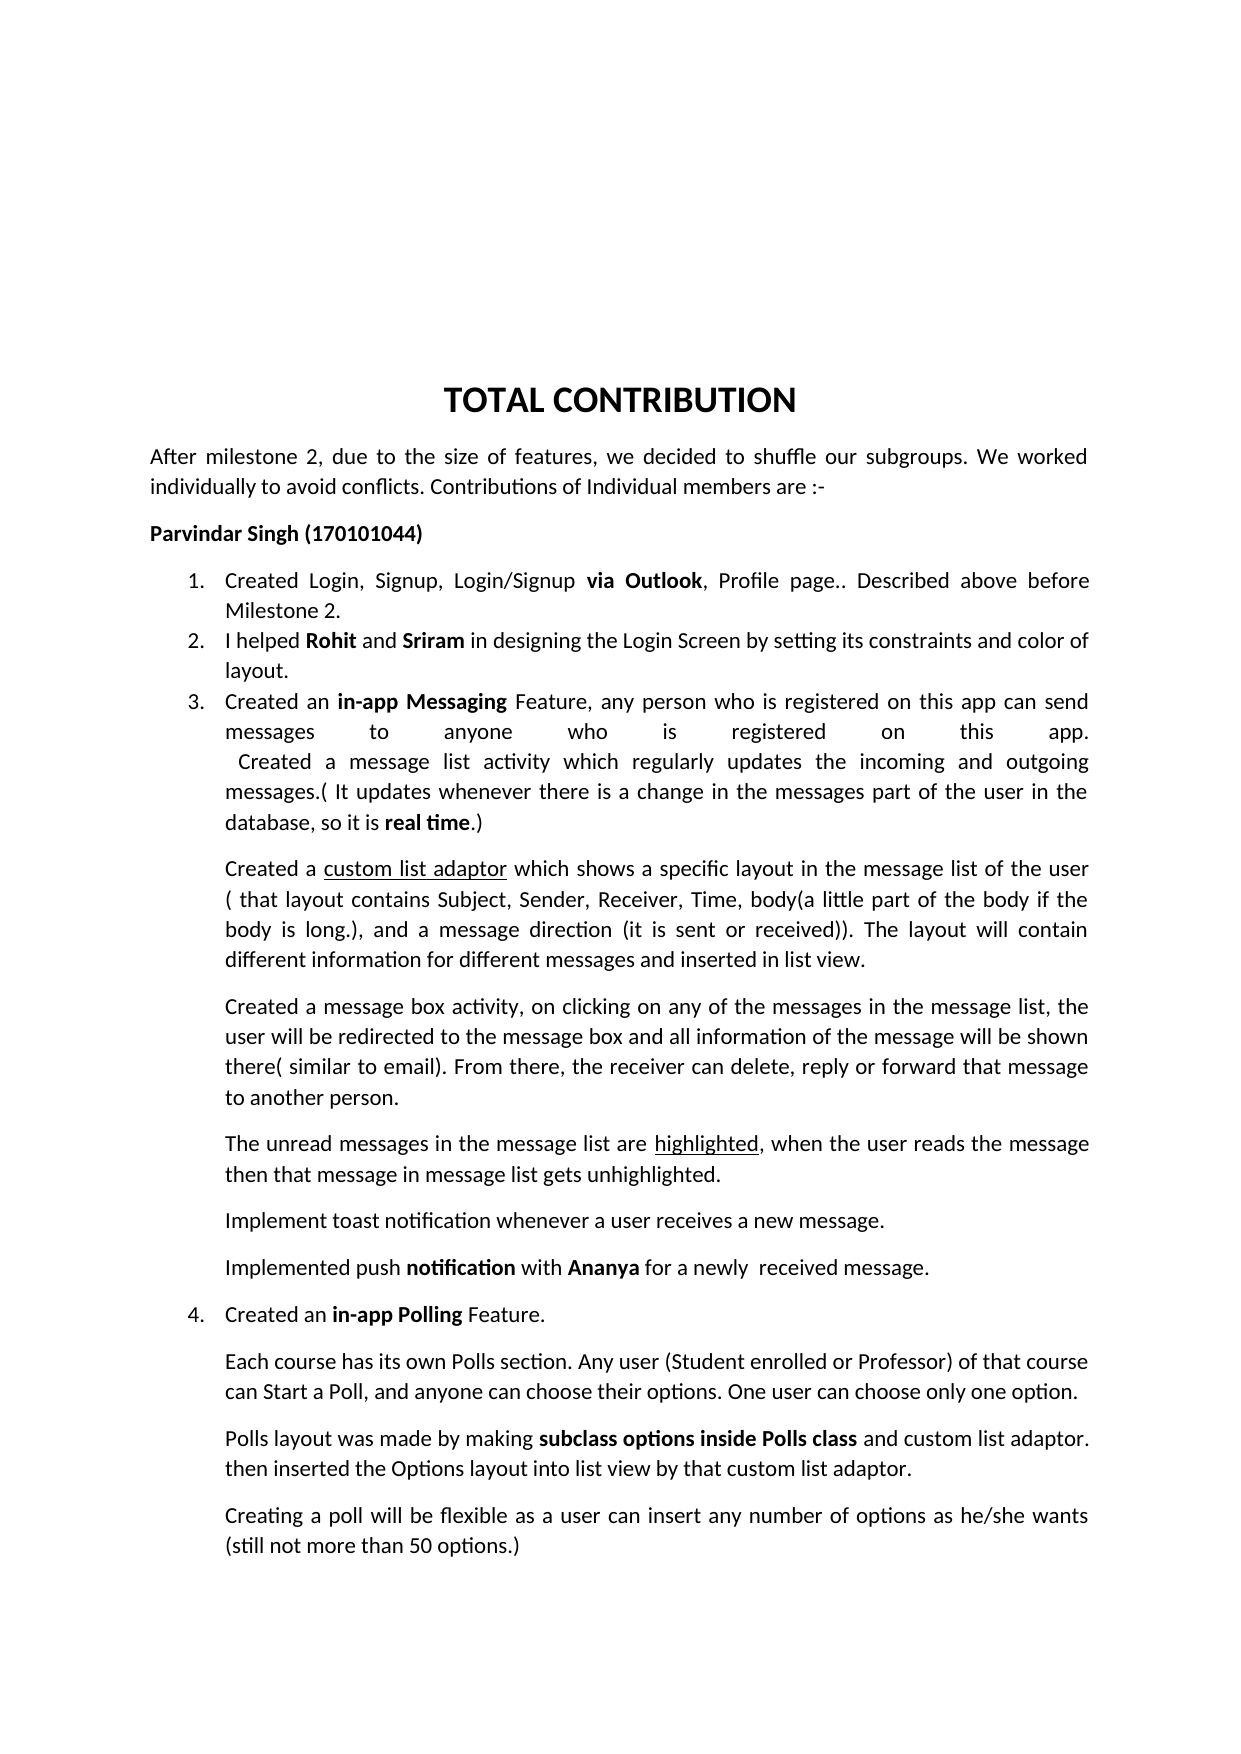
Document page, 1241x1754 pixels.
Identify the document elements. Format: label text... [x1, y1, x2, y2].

text TOTAL CONTRIBUTION [150, 376, 1090, 422]
list Created an in-app Polling Feature. [187, 1300, 1090, 1328]
list Created an in-app Messaging Feature, any person who is registered on this app can send messages to anyone who is registered on this app. Created a message list activity which regularly updates the incoming and outgoing messages.( It updates whenever there is a change in the messages part of the user in the database, so it is real time.) [187, 687, 1090, 836]
text Created a custom list adaptor which shows a specific layout in the message list of the user ( that layout contains Subject, Sender, Receiver, Time, body(a little part of the body if the body is long.), and a message direction (it is sent or received)). The layout will contain different information for different messages and inserted in list view. [225, 854, 1090, 973]
text Parvindar Singh (170101044) [150, 519, 1090, 547]
text Each course has its own Polls section. Any user (Student enrolled or Professor) of that course can Start a Poll, and anyone can choose their options. One user can choose only one option. [225, 1347, 1090, 1405]
list I helped Rohit and Sriram in designing the Login Screen by setting its constraints and color of layout. [187, 626, 1090, 684]
text Creating a poll will be flexible as a user can insert any number of options as he/she wants (still not more than 50 options.) [225, 1501, 1090, 1559]
text The unread messages in the message list are highlighted, when the user reads the message then that message in message list gets unhighlighted. [225, 1129, 1090, 1188]
text Implement toast notification whenever a user receives a new message. [187, 1207, 1090, 1234]
text Created a message box activity, on clicking on any of the messages in the message list, the user will be redirected to the message box and all information of the message will be shown there( similar to email). From there, the receiver can delete, reply or forward that message to another person. [225, 992, 1090, 1111]
list Created Login, Signup, Login/Signup via Outlook, Profile page.. Described above before Milestone 2. [187, 566, 1090, 624]
text Polls layout was made by making subclass options inside Polls class and custom list adaptor. then inserted the Options layout into list view by that custom list adaptor. [225, 1424, 1090, 1482]
text Implemented push notification with Ananya for a newly received message. [187, 1253, 1090, 1281]
text After milestone 2, due to the size of features, we decided to shuffle our subgroups. We worked individually to avoid conflicts. Contributions of Individual members are :- [150, 442, 1090, 500]
